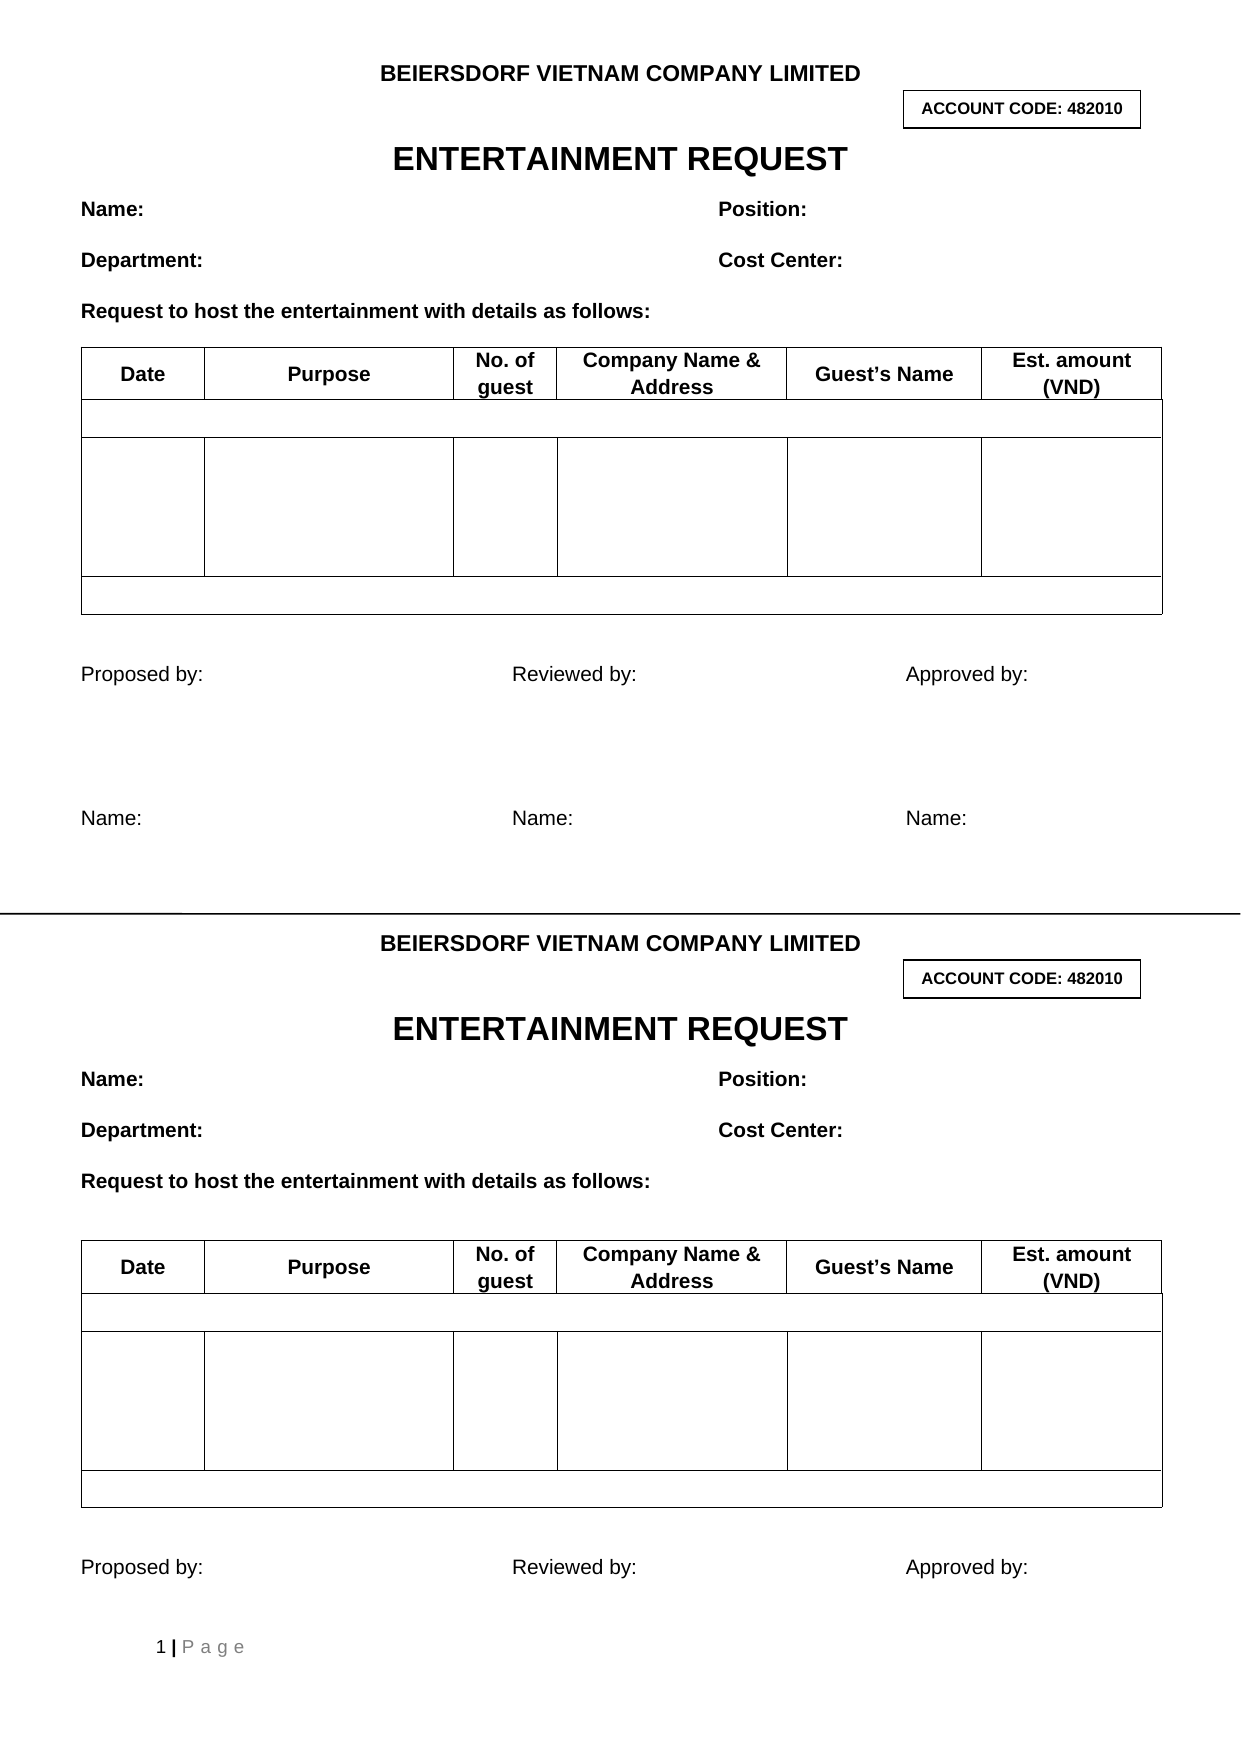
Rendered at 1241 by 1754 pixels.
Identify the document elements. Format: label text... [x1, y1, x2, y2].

table_cell <line.ref or ''> [558, 438, 787, 576]
text Name: <o.employee_id.name or ''> Name: Name: <o.user_valid and o.user_valid.name or ''> [81, 805, 1122, 880]
text Name: <o.employee_id.name or ''> Position: <o.job_id and o.job_id.name> [81, 1066, 1122, 1092]
text Department: <o.department_id and o.department_id.name> Cost Center: <o.cost_center.name or ''> [81, 1117, 1122, 1143]
table_cell </for> [82, 1470, 1162, 1507]
table_cell <line.ref or ''> [558, 1332, 787, 1470]
table_cell <for each="line in o.line_ids "> [82, 1294, 1162, 1331]
table_cell <line.total_amount> [982, 1331, 1162, 1470]
text BEIERSDORF VIETNAM COMPANY LIMITED [118, 60, 1122, 86]
table_header Date [82, 348, 204, 399]
table_cell <line.name or ''> [205, 438, 453, 576]
table_cell <get_vietname_date(o.date)> [82, 438, 204, 576]
text Request to host the entertainment with details as follows: [81, 299, 1122, 323]
table_cell [788, 438, 981, 576]
table_cell [788, 1332, 981, 1470]
text ENTERTAINMENT REQUEST [118, 1009, 1122, 1047]
text Name: <o.employee_id.name or ''> Position: <o.job_id and o.job_id.name> [81, 197, 1122, 222]
text ENTERTAINMENT REQUEST [118, 139, 1122, 177]
text Proposed by: Reviewed by: Approved by: [81, 1555, 1122, 1579]
table_cell [454, 1332, 557, 1470]
table_header No. of guest [454, 348, 556, 399]
table_header Guest’s Name [787, 1241, 981, 1293]
text BEIERSDORF VIETNAM COMPANY LIMITED [118, 930, 1122, 956]
text Request to host the entertainment with details as follows: [81, 1168, 1122, 1192]
text ACCOUNT CODE: 482010 [919, 99, 1125, 118]
text ACCOUNT CODE: 482010 [919, 968, 1125, 988]
table_header Date [82, 1241, 204, 1293]
text Department: <o.department_id and o.department_id.name> Cost Center: <o.cost_center.name or ''> [81, 248, 1122, 273]
table_header Company Name & Address [557, 1241, 786, 1293]
table_header Company Name & Address [557, 348, 786, 399]
table_header Guest’s Name [787, 348, 981, 399]
table_header No. of guest [454, 1241, 556, 1293]
table_cell </for> [82, 576, 1162, 613]
table_cell <line.total_amount> [982, 437, 1162, 576]
table_cell [454, 438, 557, 576]
table_cell <for each="line in o.line_ids "> [82, 400, 1162, 437]
table_header Est. amount (VND) [982, 348, 1161, 399]
table_header Purpose [205, 1241, 453, 1293]
table_header Purpose [205, 348, 453, 399]
table_header Est. amount (VND) [982, 1241, 1161, 1293]
table_cell <line.name or ''> [205, 1332, 453, 1470]
table_cell <get_vietname_date(o.date)> [82, 1332, 204, 1470]
text Proposed by: Reviewed by: Approved by: [81, 615, 1122, 685]
